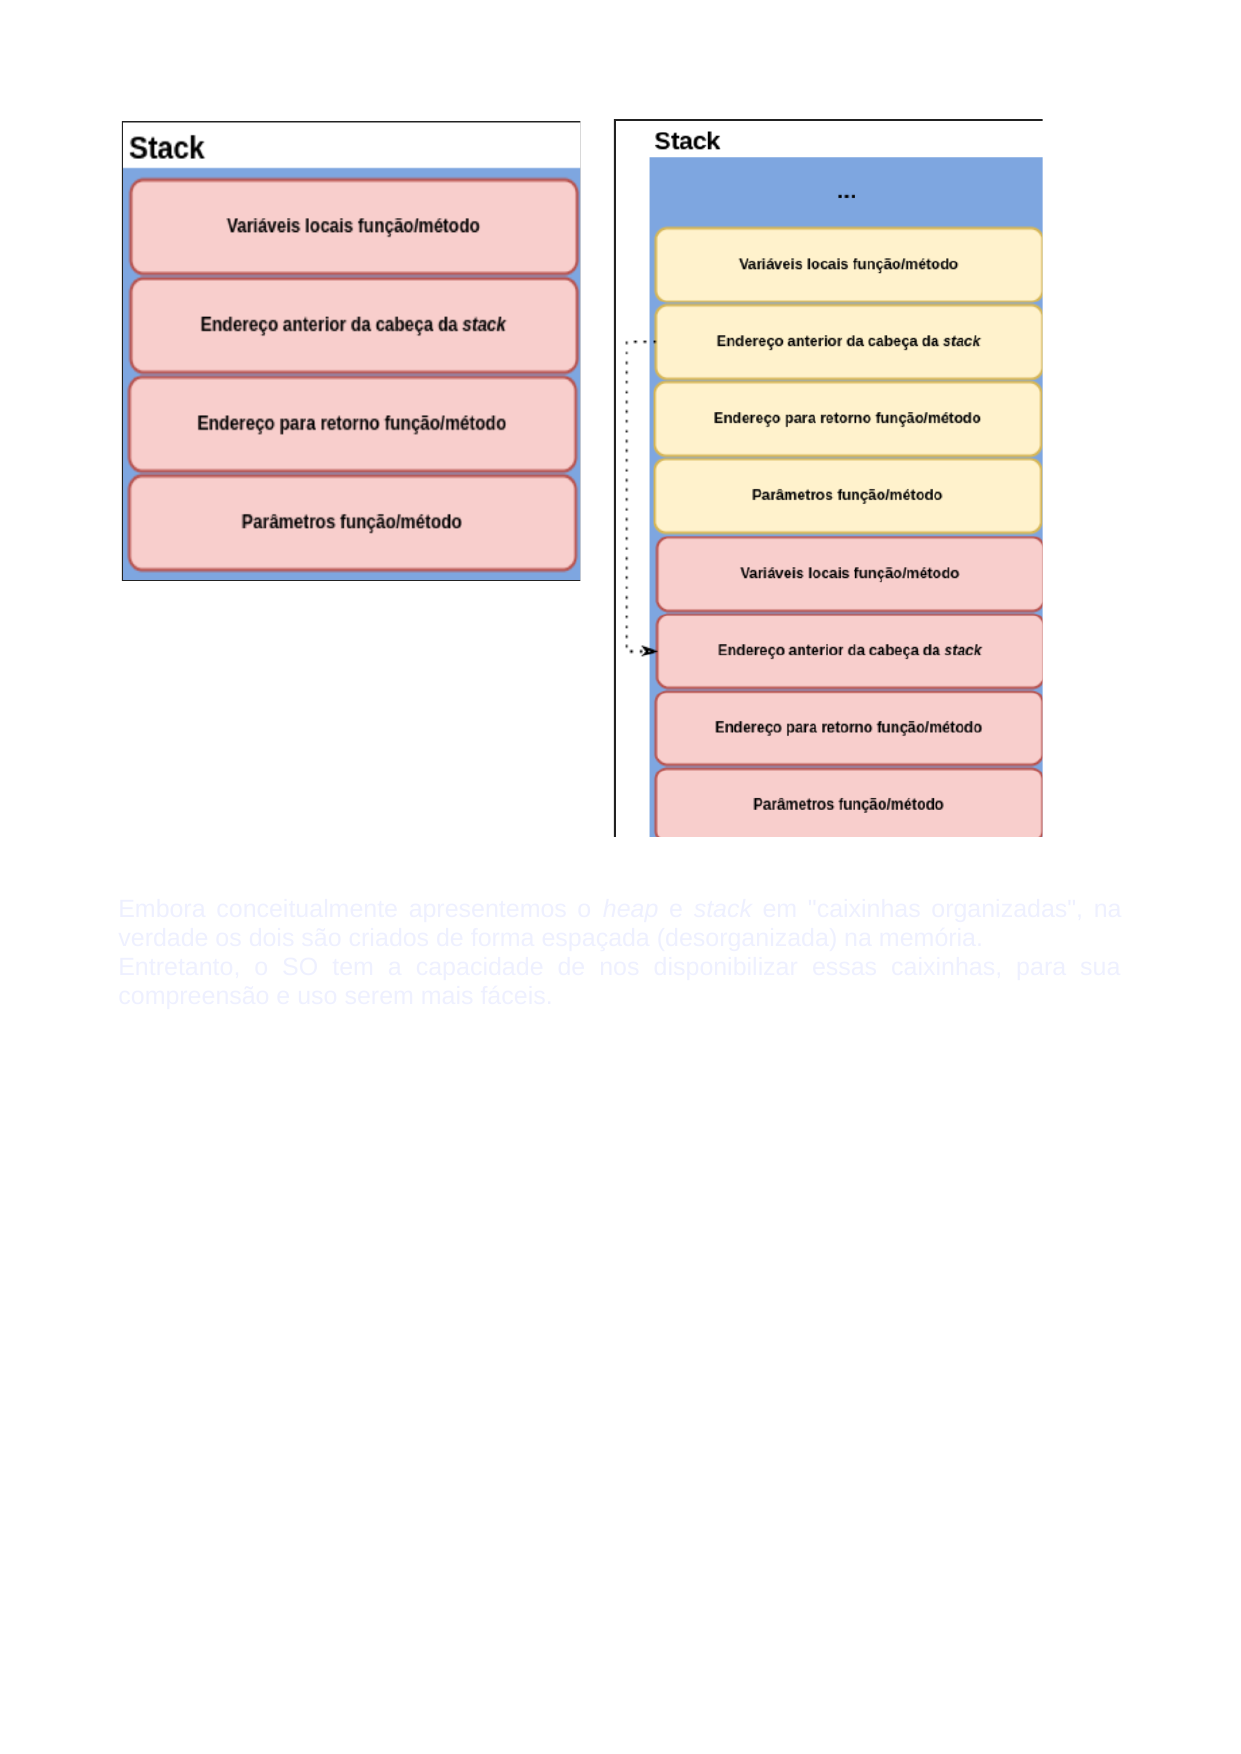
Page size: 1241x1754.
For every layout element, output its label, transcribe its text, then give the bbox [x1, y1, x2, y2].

text Embora conceitualmente apresentemos o heap e stack em "caixinhas organizadas", na verdade os dois são criados de forma espaçada (desorganizada) na memória. [118, 894, 1122, 952]
text Entretanto, o SO tem a capacidade de nos disponibilizar essas caixinhas, para sua compreensão e uso serem mais fáceis. [118, 952, 1122, 1009]
picture [613, 119, 1043, 837]
picture [121, 121, 581, 581]
